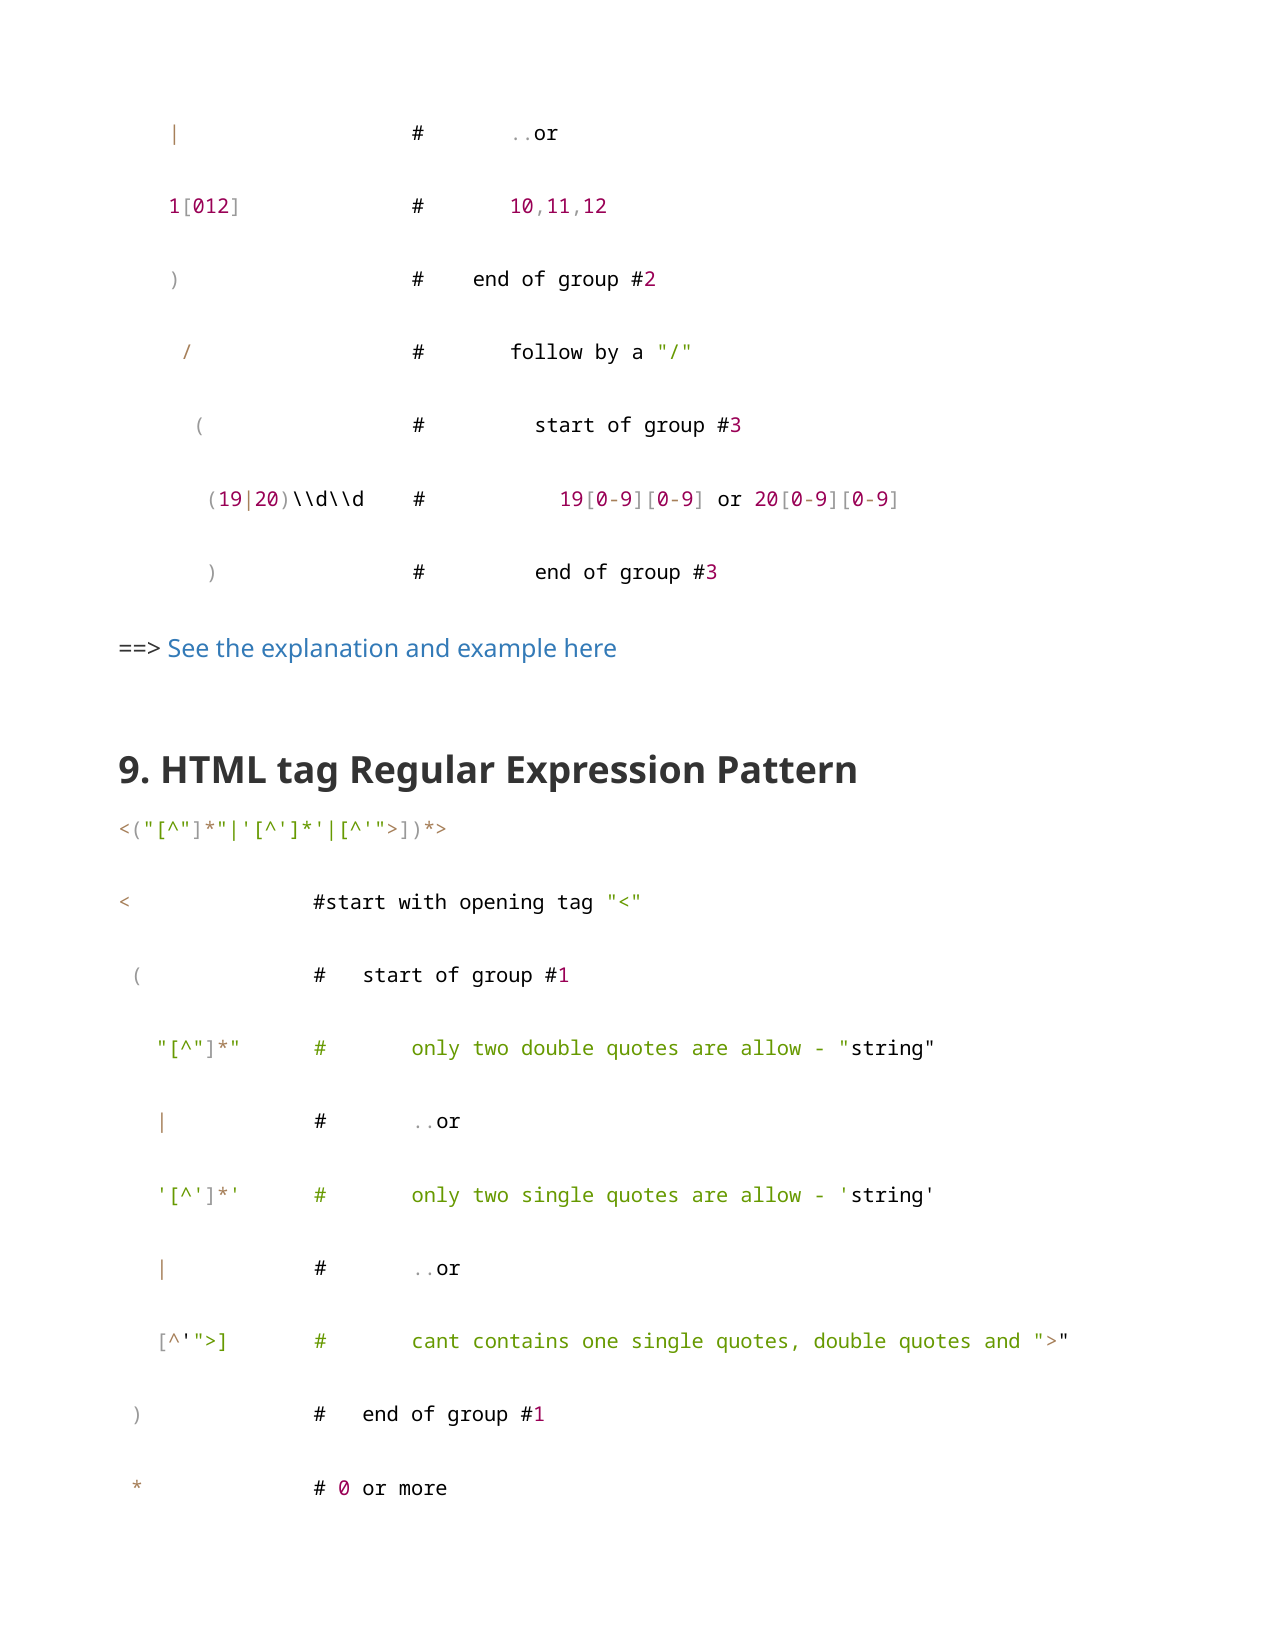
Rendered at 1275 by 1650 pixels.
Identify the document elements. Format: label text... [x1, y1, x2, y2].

text < #start with opening tag "<" [118, 888, 1157, 916]
text ==> See the explanation and example here [118, 631, 1157, 665]
text / # follow by a "/" [118, 338, 1157, 366]
text '[^']*' # only two single quotes are allow - 'string' [118, 1180, 1157, 1208]
text <("[^"]*"|'[^']*'|[^'">])*> [118, 815, 1157, 843]
text | # ..or [118, 1107, 1157, 1135]
subtitle 9. HTML tag Regular Expression Pattern [118, 743, 1157, 794]
text * # 0 or more [118, 1473, 1157, 1501]
text | # ..or [118, 1253, 1157, 1282]
text "[^"]*" # only two double quotes are allow - "string" [118, 1034, 1157, 1062]
text [^'">] # cant contains one single quotes, double quotes and ">" [118, 1327, 1157, 1355]
text 1[012] # 10,11,12 [118, 191, 1157, 219]
text ( # start of group #3 [118, 411, 1157, 439]
text ) # end of group #1 [118, 1400, 1157, 1428]
text ) # end of group #3 [118, 557, 1157, 586]
text (19|20)\\d\\d # 19[0-9][0-9] or 20[0-9][0-9] [118, 484, 1157, 512]
text ) # end of group #2 [118, 264, 1157, 293]
text ( # start of group #1 [118, 961, 1157, 989]
text | # ..or [118, 118, 1157, 146]
